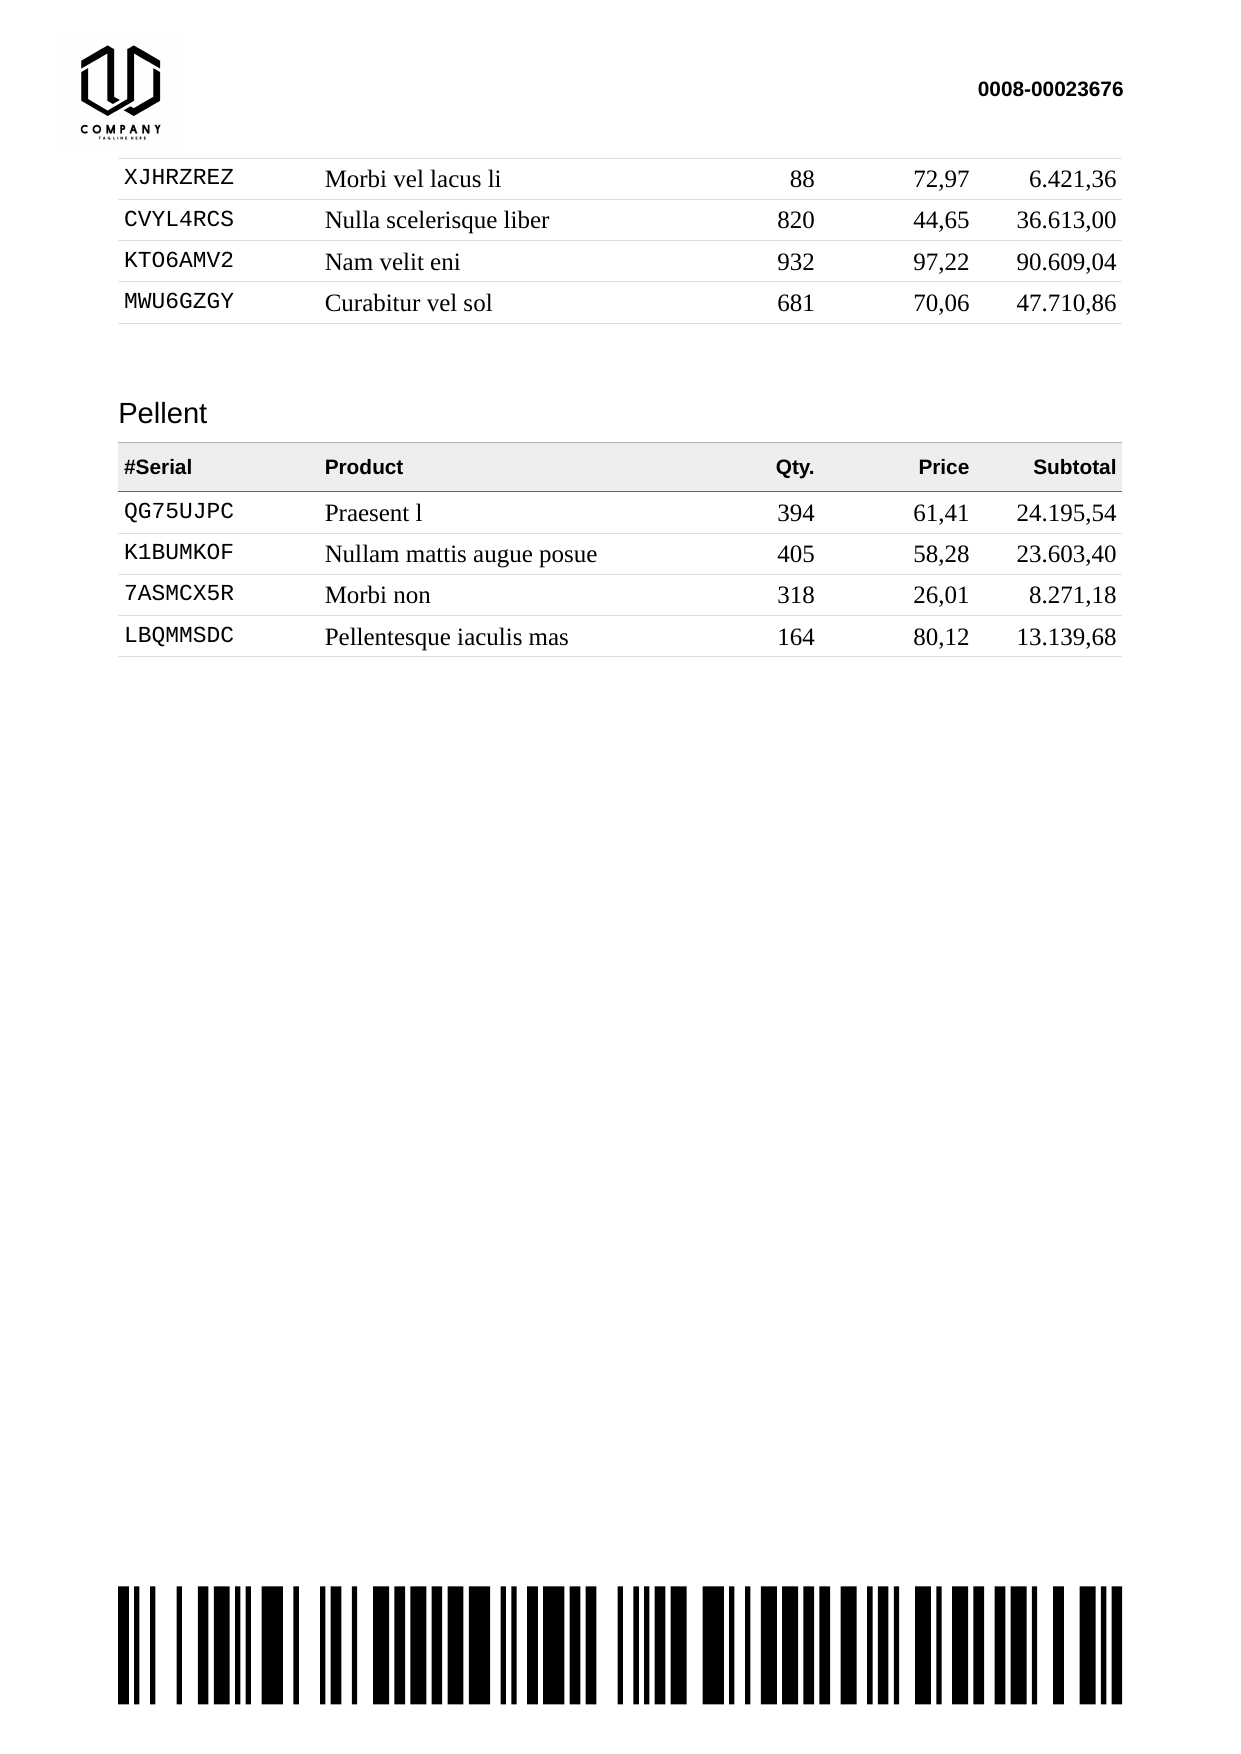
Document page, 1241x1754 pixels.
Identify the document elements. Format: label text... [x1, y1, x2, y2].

table_cell 681 [638, 282, 820, 322]
table_cell 7ASMCX5R [118, 575, 319, 615]
table_header #Serial [118, 443, 319, 491]
table_header Subtotal [975, 443, 1122, 491]
table_cell 88 [638, 159, 820, 199]
table_cell 164 [638, 616, 820, 656]
table_cell 405 [638, 534, 820, 574]
table_cell 820 [638, 200, 820, 240]
table_cell Praesent l [319, 492, 638, 532]
table_cell 8.271,18 [975, 575, 1122, 615]
table_cell Nulla scelerisque liber [319, 200, 638, 240]
table_cell Curabitur vel sol [319, 282, 638, 322]
table_cell 26,01 [820, 575, 975, 615]
table_cell Nam velit eni [319, 241, 638, 281]
table_cell Morbi non [319, 575, 638, 615]
table_cell 61,41 [820, 492, 975, 532]
table_cell Morbi vel lacus li [319, 159, 638, 199]
table_cell 23.603,40 [975, 534, 1122, 574]
picture [62, 36, 179, 149]
table_cell CVYL4RCS [118, 200, 319, 240]
table_cell 318 [638, 575, 820, 615]
table_cell 6.421,36 [975, 159, 1122, 199]
table_cell QG75UJPC [118, 492, 319, 532]
table_cell KTO6AMV2 [118, 241, 319, 281]
table_cell 58,28 [820, 534, 975, 574]
table_cell Pellentesque iaculis mas [319, 616, 638, 656]
table_cell Nullam mattis augue posue [319, 534, 638, 574]
table_cell LBQMMSDC [118, 616, 319, 656]
table_cell MWU6GZGY [118, 282, 319, 322]
table_cell 44,65 [820, 200, 975, 240]
table_cell 47.710,86 [975, 282, 1122, 322]
subtitle Pellent [118, 396, 1122, 430]
table_cell K1BUMKOF [118, 534, 319, 574]
table_cell 13.139,68 [975, 616, 1122, 656]
table_header Product [319, 443, 638, 491]
table_cell 90.609,04 [975, 241, 1122, 281]
table_cell 932 [638, 241, 820, 281]
table_header Price [820, 443, 975, 491]
table_cell 70,06 [820, 282, 975, 322]
table_cell 97,22 [820, 241, 975, 281]
table_header Qty. [638, 443, 820, 491]
table_cell 36.613,00 [975, 200, 1122, 240]
table_cell 24.195,54 [975, 492, 1122, 532]
table_cell 80,12 [820, 616, 975, 656]
table_cell 394 [638, 492, 820, 532]
table_cell 72,97 [820, 159, 975, 199]
table_cell XJHRZREZ [118, 159, 319, 199]
